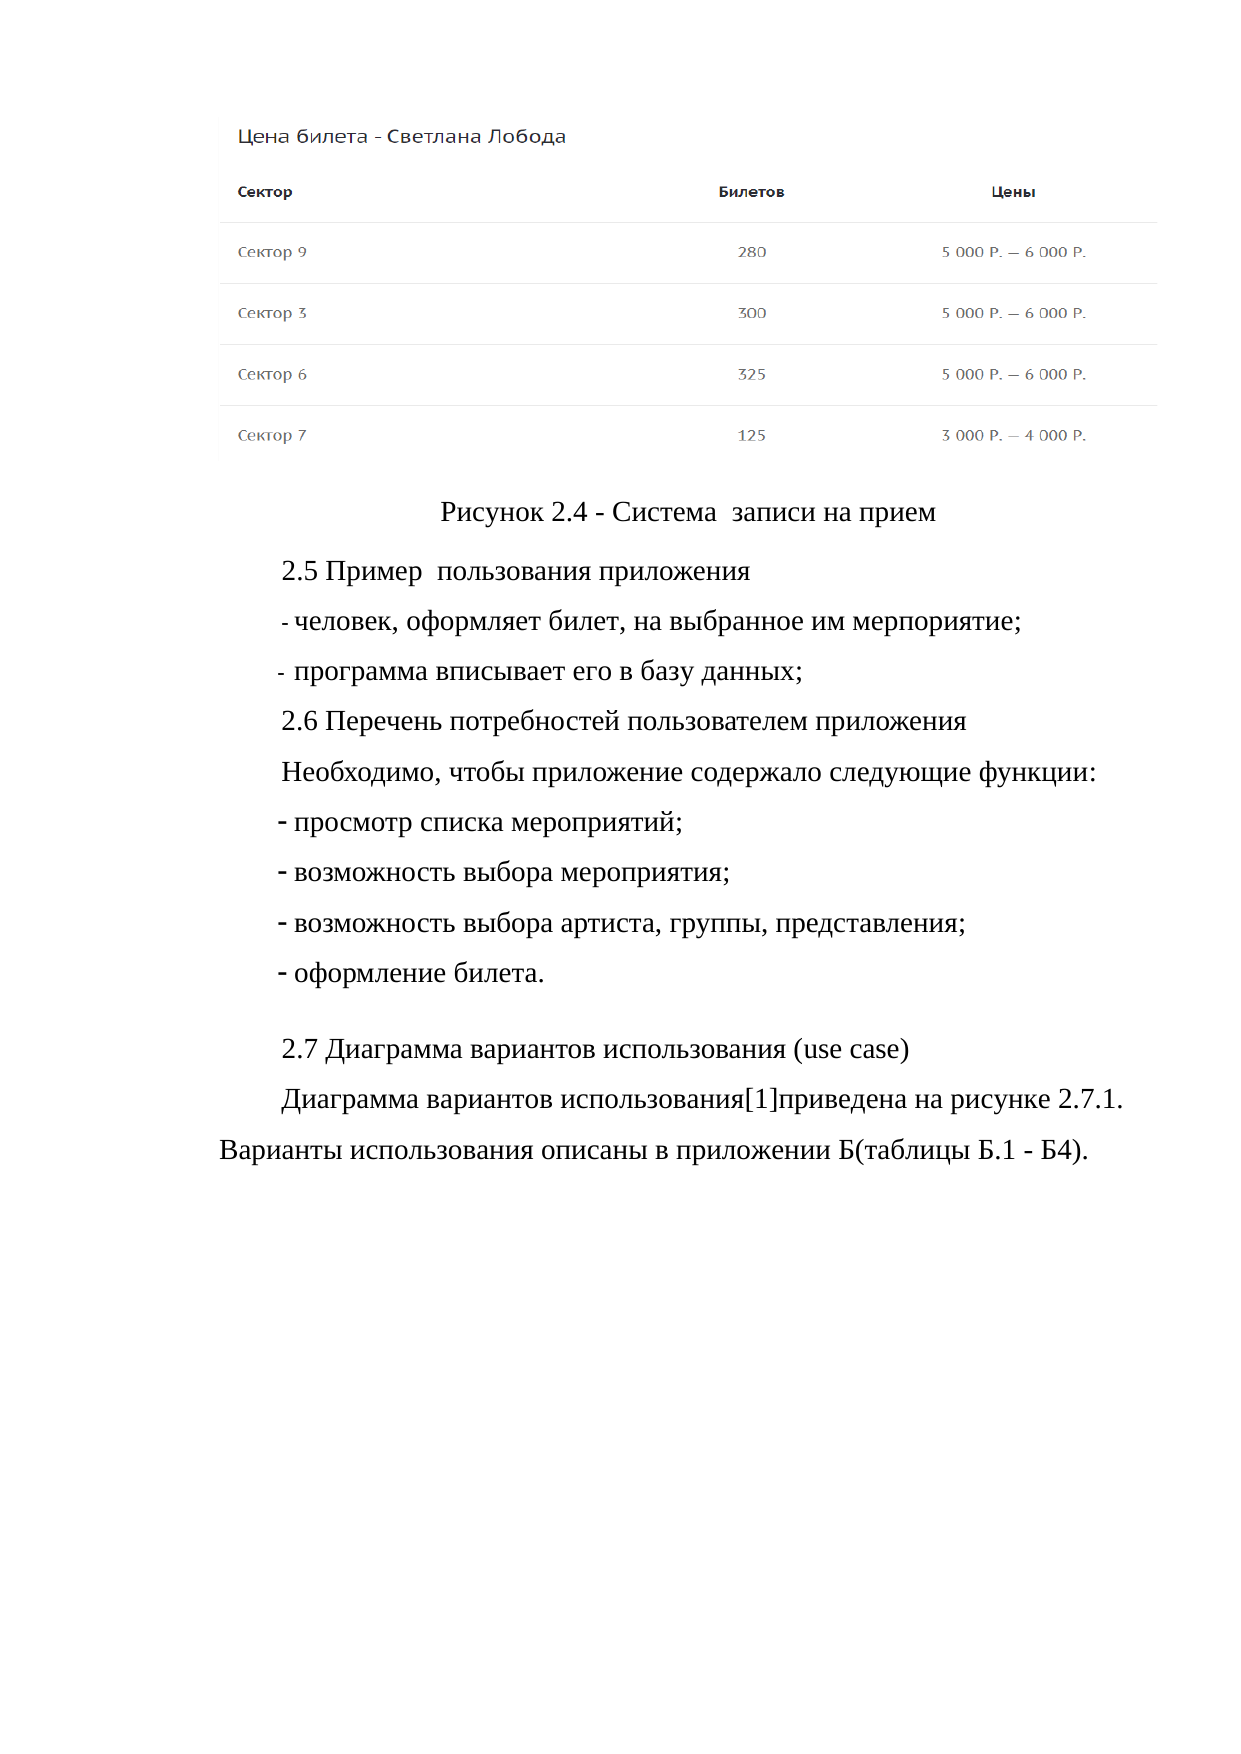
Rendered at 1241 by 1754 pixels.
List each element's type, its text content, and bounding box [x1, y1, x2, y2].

subtitle оформление билета. [219, 955, 1150, 989]
list программа вписывает его в базу данных; [219, 653, 1157, 687]
subtitle 2.5 Пример пользования приложения [219, 553, 1150, 586]
picture [218, 117, 1158, 461]
text Рисунок 2.4 - Система записи на прием [219, 494, 1157, 527]
subtitle возможность выбора мероприятия; [219, 854, 1150, 888]
subtitle 2.6 Перечень потребностей пользователем приложения [219, 703, 1150, 737]
list человек, оформляет билет, на выбранное им мерпориятие; [219, 603, 1157, 636]
subtitle Необходимо, чтобы приложение содержало следующие функции: [219, 754, 1150, 787]
subtitle 2.7 Диаграмма вариантов использования (use сase) [219, 1031, 1150, 1065]
text Диаграмма вариантов использования[1]приведена на рисунке 2.7.1. [219, 1082, 1157, 1115]
text Варианты использования описаны в приложении Б(таблицы Б.1 - Б4). [219, 1132, 1157, 1165]
subtitle возможность выбора артиста, группы, представления; [219, 905, 1150, 939]
subtitle просмотр списка мероприятий; [219, 804, 1150, 838]
